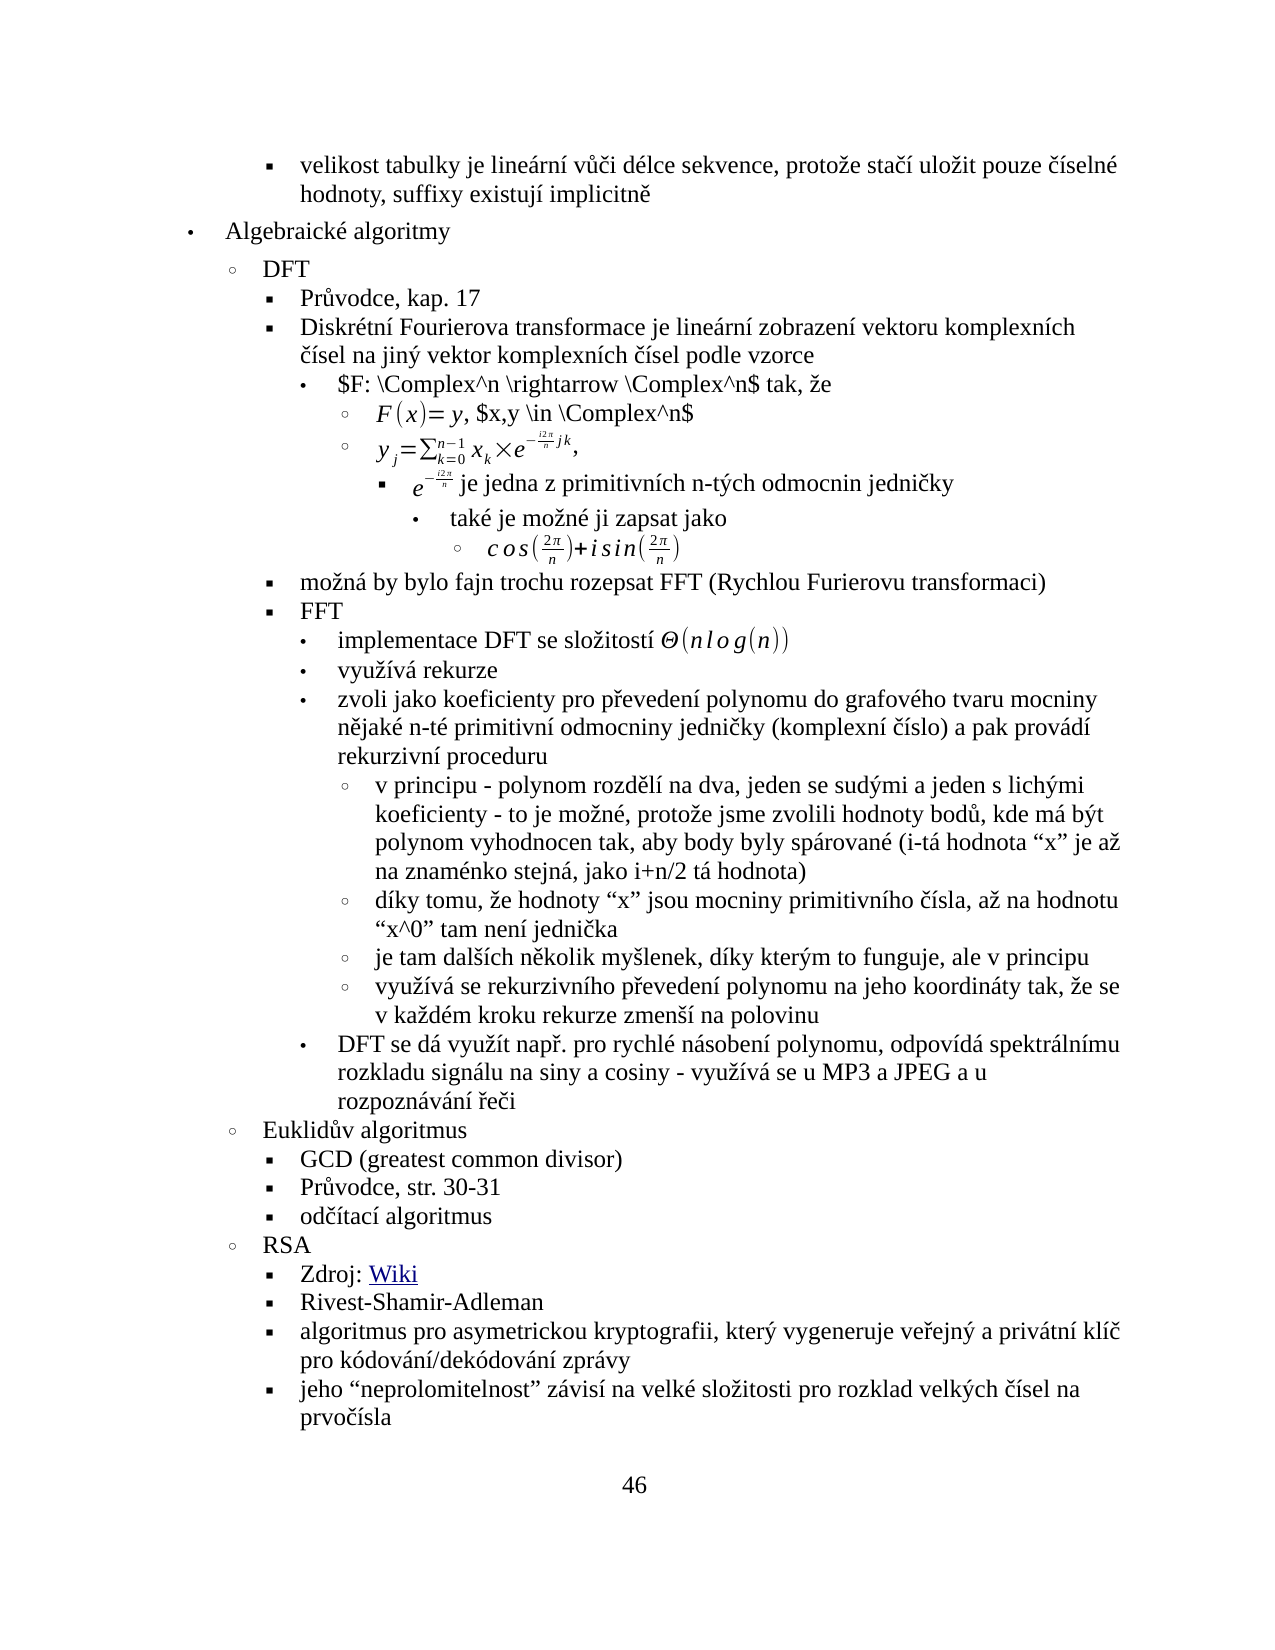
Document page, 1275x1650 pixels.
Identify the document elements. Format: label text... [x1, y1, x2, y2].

list $F: \Complex^n \rightarrow \Complex^n$ tak, že [300, 369, 1125, 398]
list RSA [225, 1230, 1125, 1259]
list možná by bylo fajn trochu rozepsat FFT (Rychlou Furierovu transformaci) [262, 567, 1125, 596]
list Diskrétní Fourierova transformace je lineární zobrazení vektoru komplexních čísel na jiný vektor komplexních čísel podle vzorce [262, 312, 1125, 369]
list v principu - polynom rozdělí na dva, jeden se sudými a jeden s lichými koeficienty - to je možné, protože jsme zvolili hodnoty bodů, kde má být polynom vyhodnocen tak, aby body byly spárované (i-tá hodnota “x” je až na znaménko stejná, jako i+n/2 tá hodnota) [337, 770, 1125, 885]
list Rivest-Shamir-Adleman [262, 1287, 1125, 1316]
list jeho “neprolomitelnost” závisí na velké složitosti pro rozklad velkých čísel na prvočísla [262, 1374, 1125, 1431]
list zvoli jako koeficienty pro převedení polynomu do grafového tvaru mocniny nějaké n-té primitivní odmocniny jedničky (komplexní číslo) a pak provádí rekurzivní proceduru [300, 684, 1125, 770]
list DFT [225, 254, 1125, 283]
list odčítací algoritmus [262, 1201, 1125, 1230]
list DFT se dá využít např. pro rychlé násobení polynomu, odpovídá spektrálnímu rozkladu signálu na siny a cosiny - využívá se u MP3 a JPEG a u rozpoznávání řeči [300, 1029, 1125, 1115]
list algoritmus pro asymetrickou kryptografii, který vygeneruje veřejný a privátní klíč pro kódování/dekódování zprávy [262, 1316, 1125, 1374]
list Průvodce, str. 30-31 [262, 1172, 1125, 1201]
list , $x,y \in \Complex^n$ [337, 398, 1125, 430]
list Algebraické algoritmy [187, 216, 1125, 245]
list je tam dalších několik myšlenek, díky kterým to funguje, ale v principu [337, 942, 1125, 971]
list implementace DFT se složitostí [300, 625, 1125, 655]
list Euklidův algoritmus [225, 1115, 1125, 1144]
list Zdroj: Wiki [262, 1259, 1125, 1287]
list GCD (greatest common divisor) [262, 1144, 1125, 1172]
list využívá se rekurzivního převedení polynomu na jeho koordináty tak, že se v každém kroku rekurze zmenší na polovinu [337, 971, 1125, 1029]
list Průvodce, kap. 17 [262, 283, 1125, 312]
list díky tomu, že hodnoty “x” jsou mocniny primitivního čísla, až na hodnotu “x^0” tam není jednička [337, 885, 1125, 942]
list je jedna z primitivních n-tých odmocnin jedničky [375, 468, 1125, 503]
list také je možné ji zapsat jako [412, 503, 1125, 532]
list FFT [262, 596, 1125, 625]
list velikost tabulky je lineární vůči délce sekvence, protože stačí uložit pouze číselné hodnoty, suffixy existují implicitně [262, 150, 1125, 207]
list využívá rekurze [300, 655, 1125, 684]
list , [337, 430, 1125, 468]
